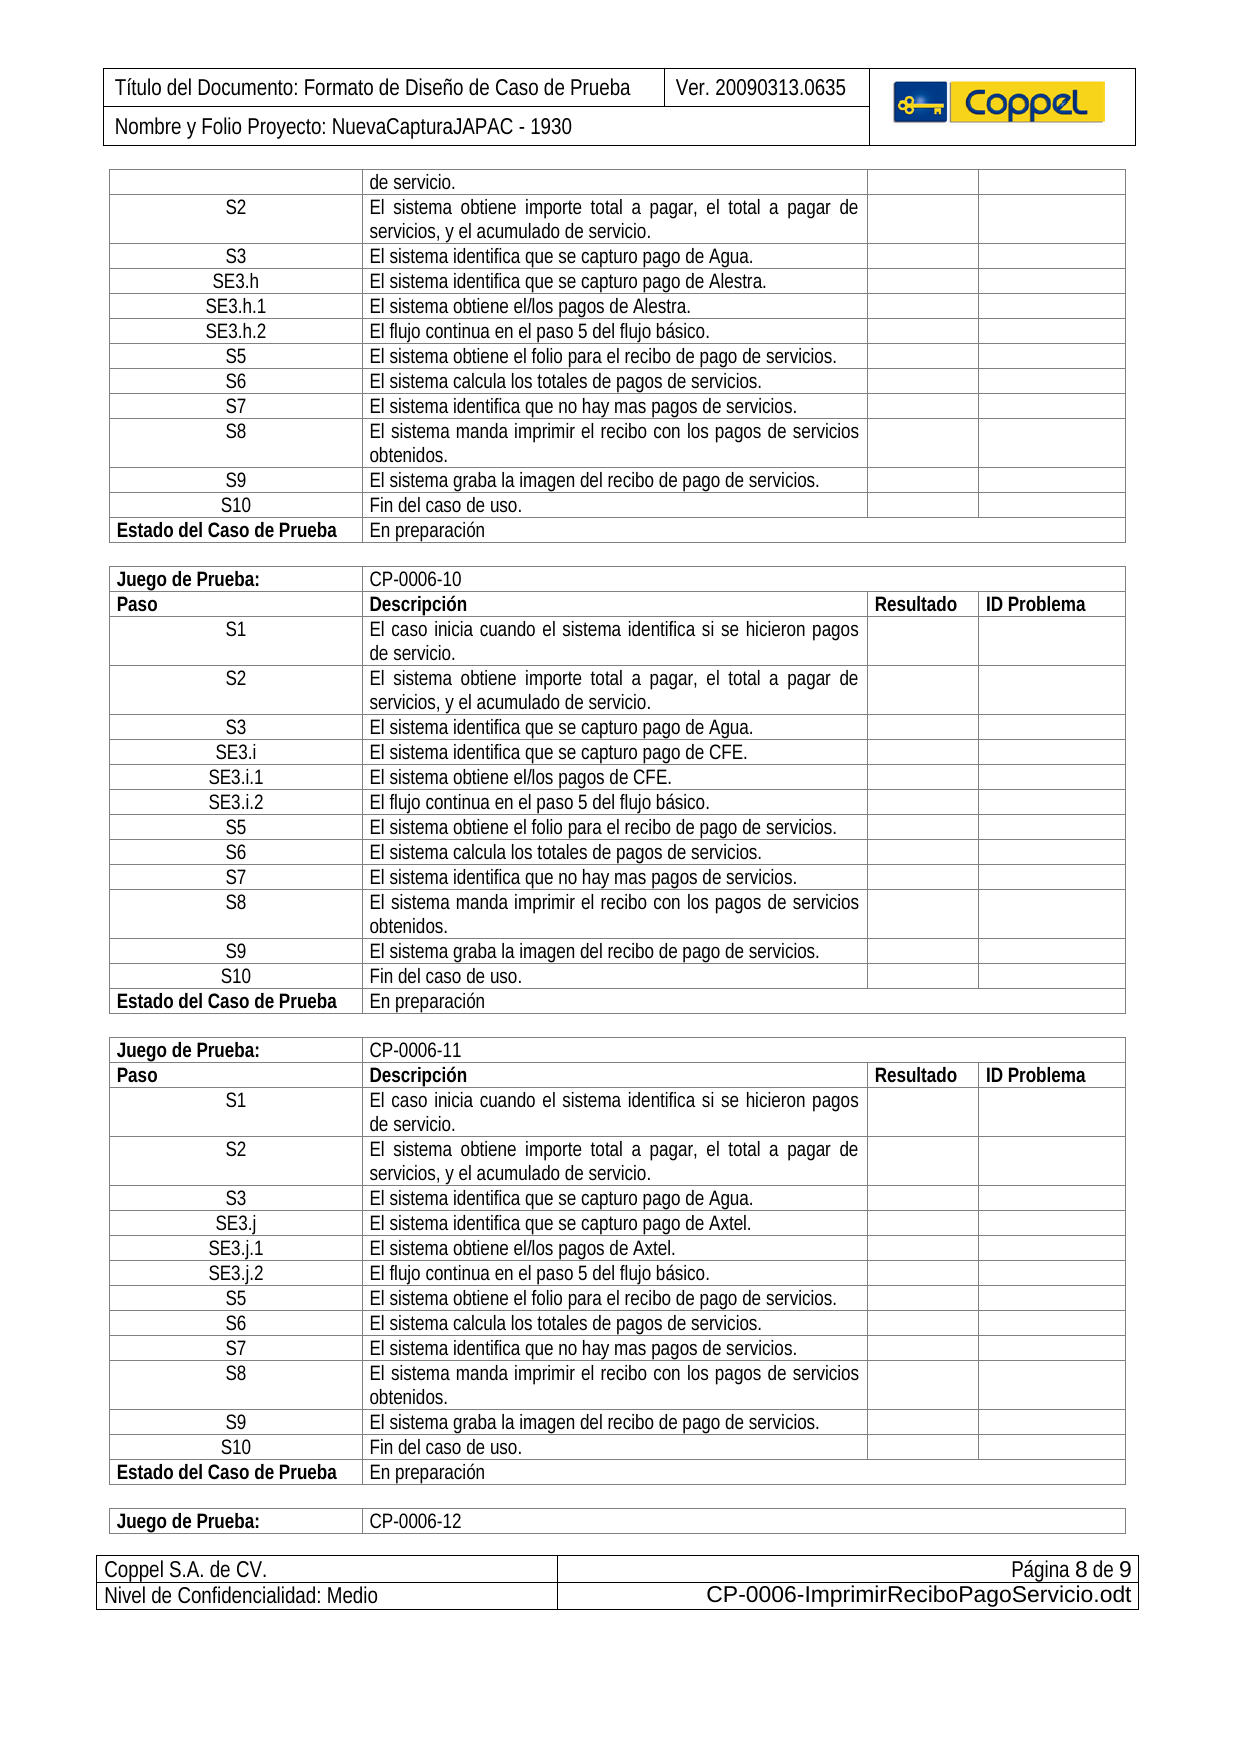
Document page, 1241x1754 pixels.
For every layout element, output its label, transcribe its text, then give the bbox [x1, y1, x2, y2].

table_cell Fin del caso de uso. [363, 964, 867, 988]
table_cell [979, 319, 1125, 343]
table_cell [868, 790, 978, 814]
table_cell [979, 419, 1125, 467]
table_cell [868, 369, 978, 393]
table_cell ID Problema [979, 1063, 1125, 1087]
table_cell S9 [110, 468, 362, 492]
table_cell [868, 1435, 978, 1459]
table_cell [868, 1211, 978, 1235]
table_cell Estado del Caso de Prueba [110, 518, 362, 542]
table_cell S7 [110, 865, 362, 889]
table_header Juego de Prueba: [110, 1038, 362, 1062]
table_cell [868, 1088, 978, 1136]
table_cell S1 [110, 1088, 362, 1136]
table_cell El sistema identifica que no hay mas pagos de servicios. [363, 394, 867, 418]
table_cell [979, 244, 1125, 268]
table_cell Paso [110, 592, 362, 616]
table_cell El sistema obtiene el/los pagos de Axtel. [363, 1236, 867, 1260]
table_cell S9 [110, 939, 362, 963]
table_cell SE3.j.2 [110, 1261, 362, 1285]
table_cell [868, 1361, 978, 1409]
table_cell S10 [110, 1435, 362, 1459]
table_cell En preparación [363, 518, 1125, 542]
table_cell Resultado [868, 1063, 978, 1087]
table_cell SE3.j [110, 1211, 362, 1235]
table_cell S7 [110, 1336, 362, 1360]
table_cell El flujo continua en el paso 5 del flujo básico. [363, 319, 867, 343]
table_cell El sistema calcula los totales de pagos de servicios. [363, 840, 867, 864]
table_cell El sistema obtiene el folio para el recibo de pago de servicios. [363, 1286, 867, 1310]
table_cell S2 [110, 195, 362, 243]
table_header Juego de Prueba: [110, 1509, 362, 1533]
table_cell [979, 1211, 1125, 1235]
table_cell S5 [110, 344, 362, 368]
table_cell [979, 617, 1125, 665]
table_cell S6 [110, 840, 362, 864]
table_cell [979, 1435, 1125, 1459]
table_cell El sistema calcula los totales de pagos de servicios. [363, 369, 867, 393]
table_cell El sistema obtiene importe total a pagar, el total a pagar de servicios, y el acumulado de servicio. [363, 666, 867, 714]
table_cell El flujo continua en el paso 5 del flujo básico. [363, 1261, 867, 1285]
table_cell S10 [110, 964, 362, 988]
table_cell [868, 964, 978, 988]
table_cell [868, 1336, 978, 1360]
table_cell [868, 715, 978, 739]
table_cell [868, 493, 978, 517]
table_cell [979, 1088, 1125, 1136]
table_cell [979, 269, 1125, 293]
table_cell [868, 865, 978, 889]
table_cell [868, 765, 978, 789]
table_cell S6 [110, 1311, 362, 1335]
table_cell S9 [110, 1410, 362, 1434]
table_cell S5 [110, 1286, 362, 1310]
table_cell [979, 1410, 1125, 1434]
table_cell [868, 319, 978, 343]
table_cell [979, 740, 1125, 764]
table_cell S3 [110, 244, 362, 268]
table_cell [979, 493, 1125, 517]
table_cell S7 [110, 394, 362, 418]
table_cell [868, 1137, 978, 1185]
table_cell [979, 1261, 1125, 1285]
table_cell [979, 1236, 1125, 1260]
table_cell Descripción [363, 1063, 867, 1087]
table_cell SE3.h.2 [110, 319, 362, 343]
table_cell Estado del Caso de Prueba [110, 1460, 362, 1484]
table_cell [979, 815, 1125, 839]
table_cell Descripción [363, 592, 867, 616]
table_cell Fin del caso de uso. [363, 1435, 867, 1459]
table_cell S8 [110, 890, 362, 938]
table_cell El sistema obtiene el folio para el recibo de pago de servicios. [363, 815, 867, 839]
table_cell [979, 294, 1125, 318]
table_cell [979, 394, 1125, 418]
table_cell [868, 939, 978, 963]
table_cell [868, 666, 978, 714]
table_cell [868, 617, 978, 665]
table_cell SE3.i.1 [110, 765, 362, 789]
table_cell ID Problema [979, 592, 1125, 616]
table_cell [979, 344, 1125, 368]
table_cell S2 [110, 666, 362, 714]
table_cell El sistema identifica que no hay mas pagos de servicios. [363, 865, 867, 889]
table_cell SE3.j.1 [110, 1236, 362, 1260]
table_cell El sistema graba la imagen del recibo de pago de servicios. [363, 468, 867, 492]
table_cell [979, 865, 1125, 889]
table_cell [868, 394, 978, 418]
table_cell El sistema obtiene el/los pagos de Alestra. [363, 294, 867, 318]
table_cell El sistema identifica que se capturo pago de CFE. [363, 740, 867, 764]
table_cell Estado del Caso de Prueba [110, 989, 362, 1013]
table_cell S2 [110, 1137, 362, 1185]
table_cell El sistema graba la imagen del recibo de pago de servicios. [363, 1410, 867, 1434]
table_cell [979, 765, 1125, 789]
table_cell El sistema identifica que no hay mas pagos de servicios. [363, 1336, 867, 1360]
table_cell [979, 666, 1125, 714]
table_cell [979, 790, 1125, 814]
table_cell El sistema manda imprimir el recibo con los pagos de servicios obtenidos. [363, 890, 867, 938]
table_cell SE3.h.1 [110, 294, 362, 318]
table_cell En preparación [363, 989, 1125, 1013]
table_cell El sistema identifica que se capturo pago de Agua. [363, 715, 867, 739]
table_cell El sistema graba la imagen del recibo de pago de servicios. [363, 939, 867, 963]
table_cell [868, 419, 978, 467]
table_cell El sistema obtiene el folio para el recibo de pago de servicios. [363, 344, 867, 368]
table_cell S10 [110, 493, 362, 517]
table_cell de servicio. [363, 170, 867, 194]
table_header CP-0006-12 [363, 1509, 1125, 1533]
table_cell [979, 964, 1125, 988]
table_cell [868, 344, 978, 368]
table_header CP-0006-10 [363, 567, 1125, 591]
table_cell S5 [110, 815, 362, 839]
table_cell [868, 1261, 978, 1285]
table_cell El sistema identifica que se capturo pago de Alestra. [363, 269, 867, 293]
table_cell [979, 468, 1125, 492]
table_cell [979, 1311, 1125, 1335]
table_cell El caso inicia cuando el sistema identifica si se hicieron pagos de servicio. [363, 1088, 867, 1136]
table_cell Fin del caso de uso. [363, 493, 867, 517]
table_cell [979, 1361, 1125, 1409]
table_cell [868, 740, 978, 764]
table_cell [868, 1186, 978, 1210]
table_cell S6 [110, 369, 362, 393]
table_cell SE3.i [110, 740, 362, 764]
table_cell [979, 715, 1125, 739]
table_cell Resultado [868, 592, 978, 616]
table_header Juego de Prueba: [110, 567, 362, 591]
table_cell [979, 1137, 1125, 1185]
table_cell El sistema obtiene importe total a pagar, el total a pagar de servicios, y el acumulado de servicio. [363, 1137, 867, 1185]
table_cell El sistema manda imprimir el recibo con los pagos de servicios obtenidos. [363, 1361, 867, 1409]
table_cell [979, 840, 1125, 864]
table_cell SE3.h [110, 269, 362, 293]
table_cell El sistema identifica que se capturo pago de Axtel. [363, 1211, 867, 1235]
table_cell [868, 1236, 978, 1260]
table_cell SE3.i.2 [110, 790, 362, 814]
table_cell [979, 170, 1125, 194]
table_cell [868, 244, 978, 268]
table_cell [979, 939, 1125, 963]
table_cell El sistema calcula los totales de pagos de servicios. [363, 1311, 867, 1335]
table_cell El sistema obtiene importe total a pagar, el total a pagar de servicios, y el acumulado de servicio. [363, 195, 867, 243]
table_cell [868, 294, 978, 318]
table_cell [979, 1286, 1125, 1310]
table_cell El sistema obtiene el/los pagos de CFE. [363, 765, 867, 789]
table_cell [868, 1410, 978, 1434]
table_cell [979, 1186, 1125, 1210]
table_cell [979, 369, 1125, 393]
table_cell El sistema identifica que se capturo pago de Agua. [363, 1186, 867, 1210]
table_cell [868, 1311, 978, 1335]
table_cell S3 [110, 715, 362, 739]
table_cell [868, 1286, 978, 1310]
table_cell [868, 815, 978, 839]
table_cell [868, 195, 978, 243]
table_cell En preparación [363, 1460, 1125, 1484]
table_cell El sistema manda imprimir el recibo con los pagos de servicios obtenidos. [363, 419, 867, 467]
table_cell [868, 840, 978, 864]
table_cell S8 [110, 1361, 362, 1409]
table_cell El flujo continua en el paso 5 del flujo básico. [363, 790, 867, 814]
table_cell S3 [110, 1186, 362, 1210]
table_cell [868, 468, 978, 492]
table_cell [868, 269, 978, 293]
table_cell [979, 195, 1125, 243]
table_header CP-0006-11 [363, 1038, 1125, 1062]
table_cell [868, 170, 978, 194]
table_cell El caso inicia cuando el sistema identifica si se hicieron pagos de servicio. [363, 617, 867, 665]
table_cell S8 [110, 419, 362, 467]
table_cell [868, 890, 978, 938]
table_cell S1 [110, 617, 362, 665]
table_cell El sistema identifica que se capturo pago de Agua. [363, 244, 867, 268]
table_cell [979, 890, 1125, 938]
table_cell Paso [110, 1063, 362, 1087]
table_cell [110, 170, 362, 194]
table_cell [979, 1336, 1125, 1360]
